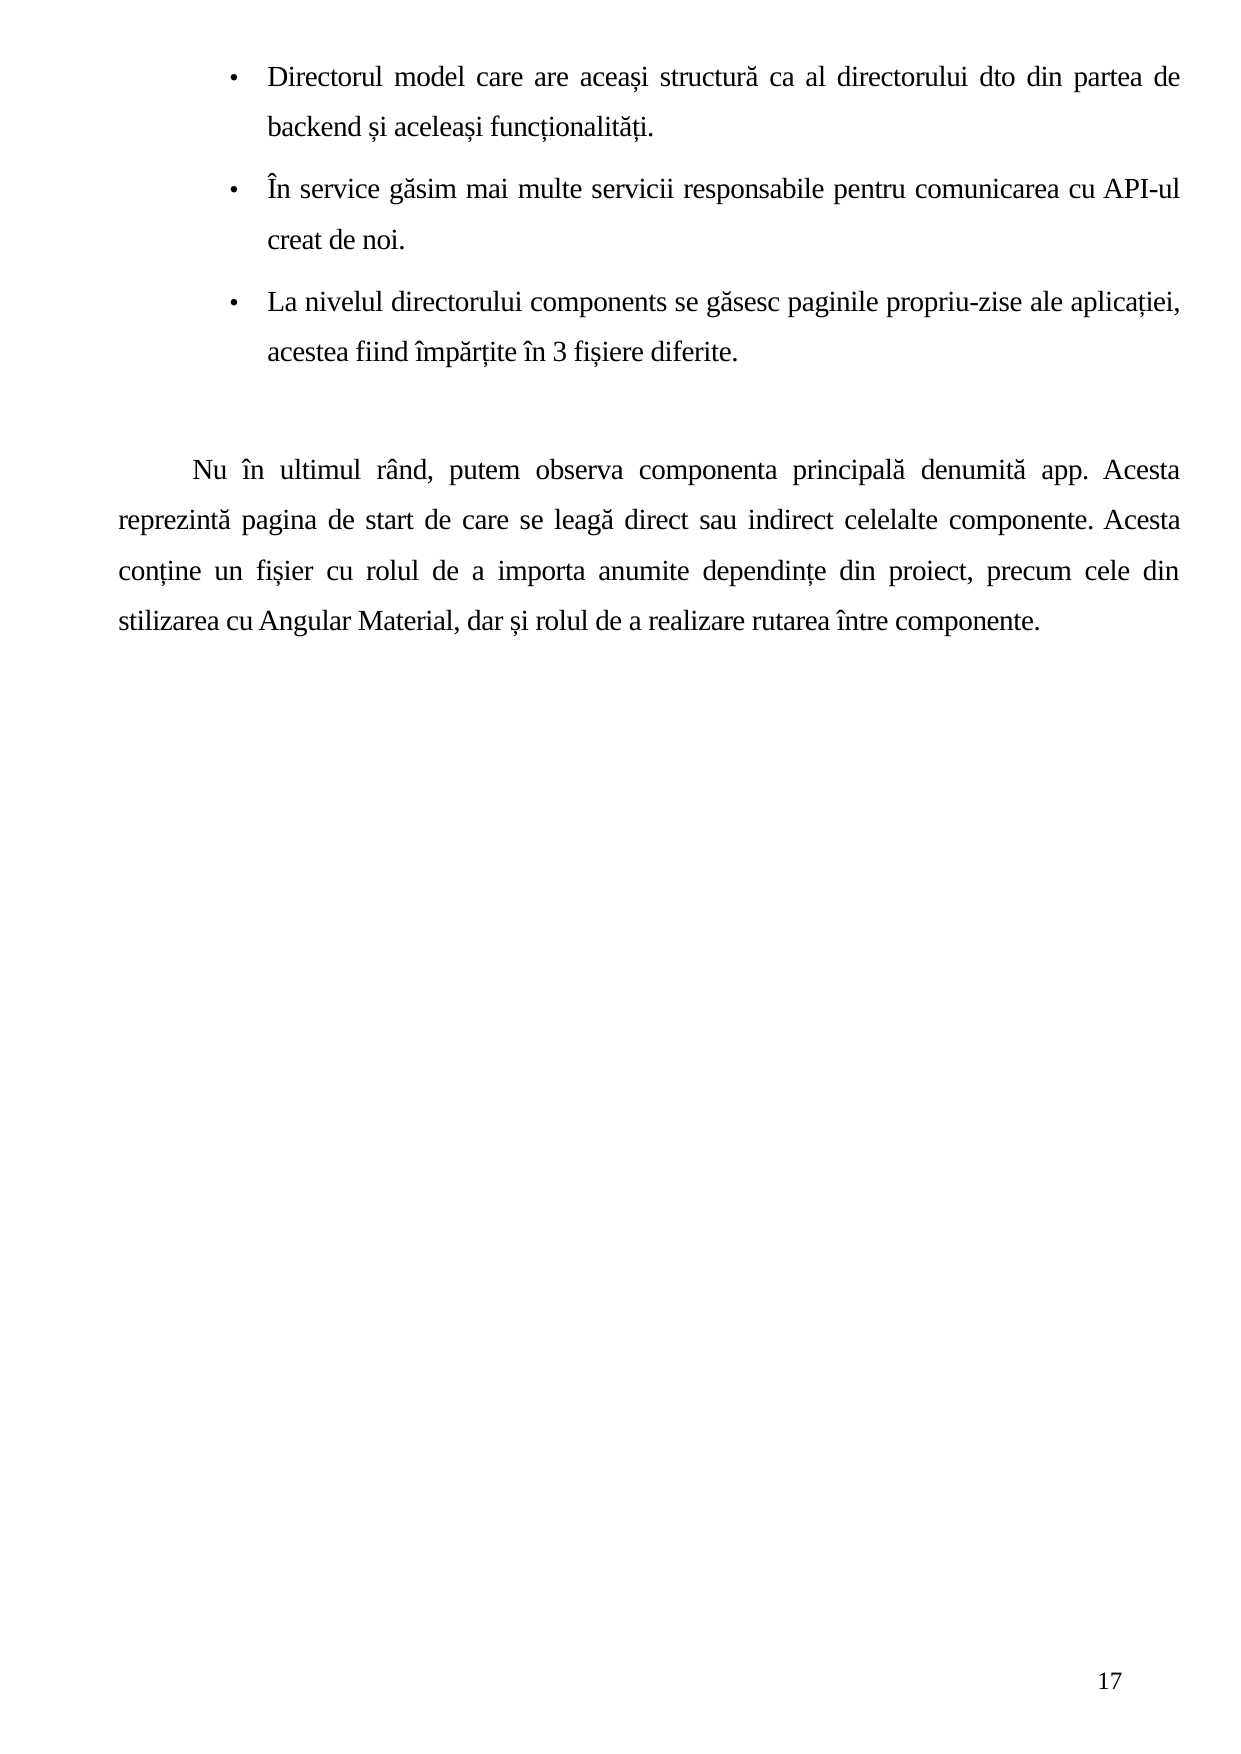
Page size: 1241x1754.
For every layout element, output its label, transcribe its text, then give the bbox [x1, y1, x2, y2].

text Nu în ultimul rând, putem observa componenta principală denumită app. Acesta reprezintă pagina de start de care se leagă direct sau indirect celelalte componente. Acesta conține un fișier cu rolul de a importa anumite dependințe din proiect, precum cele din stilizarea cu Angular Material, dar și rolul de a realizare rutarea între componente. [118, 452, 1181, 636]
list În service găsim mai multe servicii responsabile pentru comunicarea cu API-ul creat de noi. [229, 172, 1181, 256]
list La nivelul directorului components se găsesc paginile propriu-zise ale aplicației, acestea fiind împărțite în 3 fișiere diferite. [229, 284, 1181, 368]
list Directorul model care are aceași structură ca al directorului dto din partea de backend și aceleași funcționalități. [229, 59, 1181, 143]
